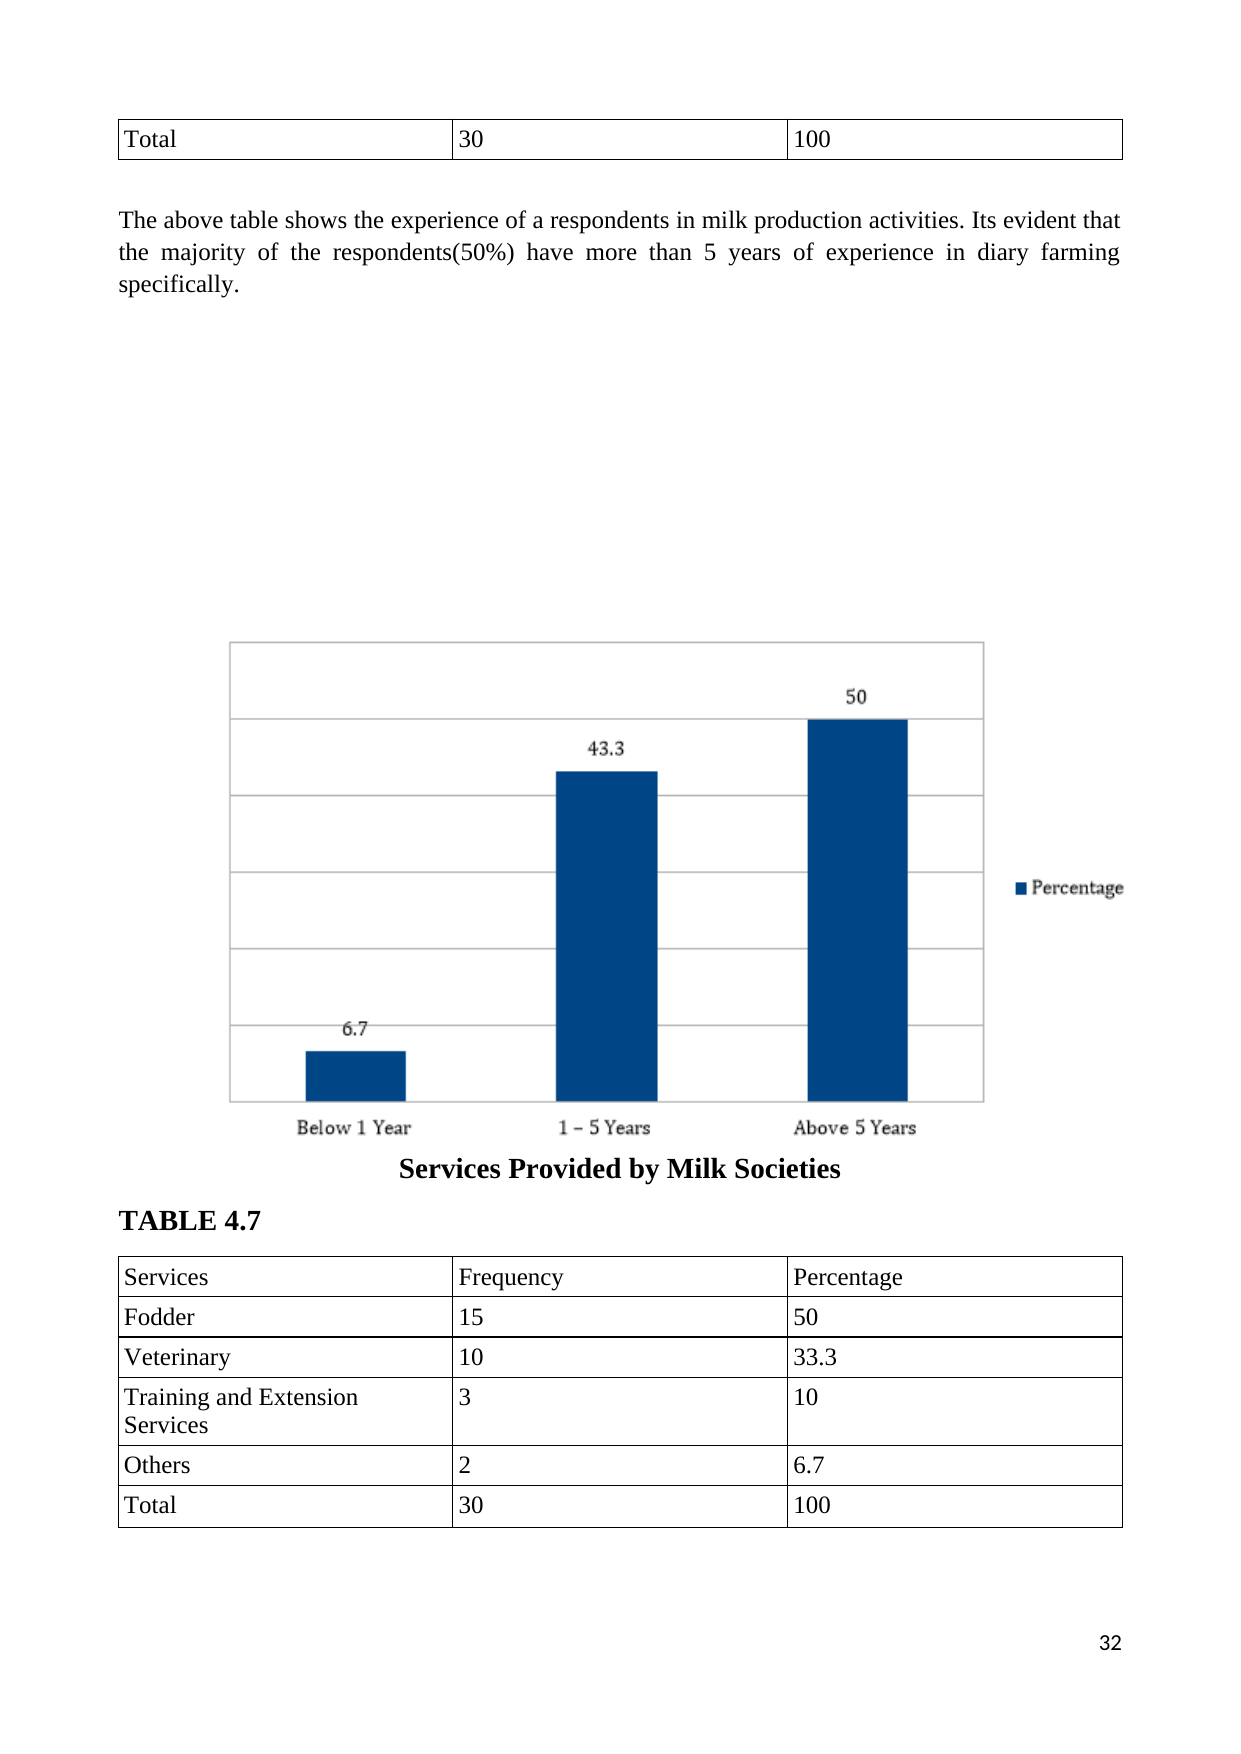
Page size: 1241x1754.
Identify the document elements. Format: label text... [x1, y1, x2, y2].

table_cell 30 [453, 120, 787, 159]
table_cell Veterinary [119, 1338, 452, 1377]
text Services Provided by Milk Societies [118, 724, 1122, 1185]
table_header Services [119, 1257, 452, 1296]
table_cell 3 [453, 1378, 787, 1444]
table_cell Total [119, 120, 452, 159]
table_header Frequency [453, 1257, 787, 1296]
table_cell 50 [788, 1297, 1122, 1336]
table_cell Others [119, 1446, 452, 1485]
table_cell 100 [788, 120, 1122, 159]
table_cell 10 [788, 1378, 1122, 1444]
picture [206, 620, 1152, 1153]
table_cell 33.3 [788, 1338, 1122, 1377]
text The above table shows the experience of a respondents in milk production activities. Its evident that the majority of the respondents(50%) have more than 5 years of experience in diary farming specifically. [118, 206, 1122, 297]
table_cell Training and Extension Services [119, 1378, 452, 1444]
table_cell 2 [453, 1446, 787, 1485]
table_cell 10 [453, 1338, 787, 1377]
table_cell 6.7 [788, 1446, 1122, 1485]
table_cell Fodder [119, 1297, 452, 1336]
table_cell 15 [453, 1297, 787, 1336]
table_header Percentage [788, 1257, 1122, 1296]
table_cell Total [119, 1486, 452, 1527]
table_cell 100 [788, 1486, 1122, 1527]
text TABLE 4.7 [118, 1204, 1122, 1237]
table_cell 30 [453, 1486, 787, 1527]
